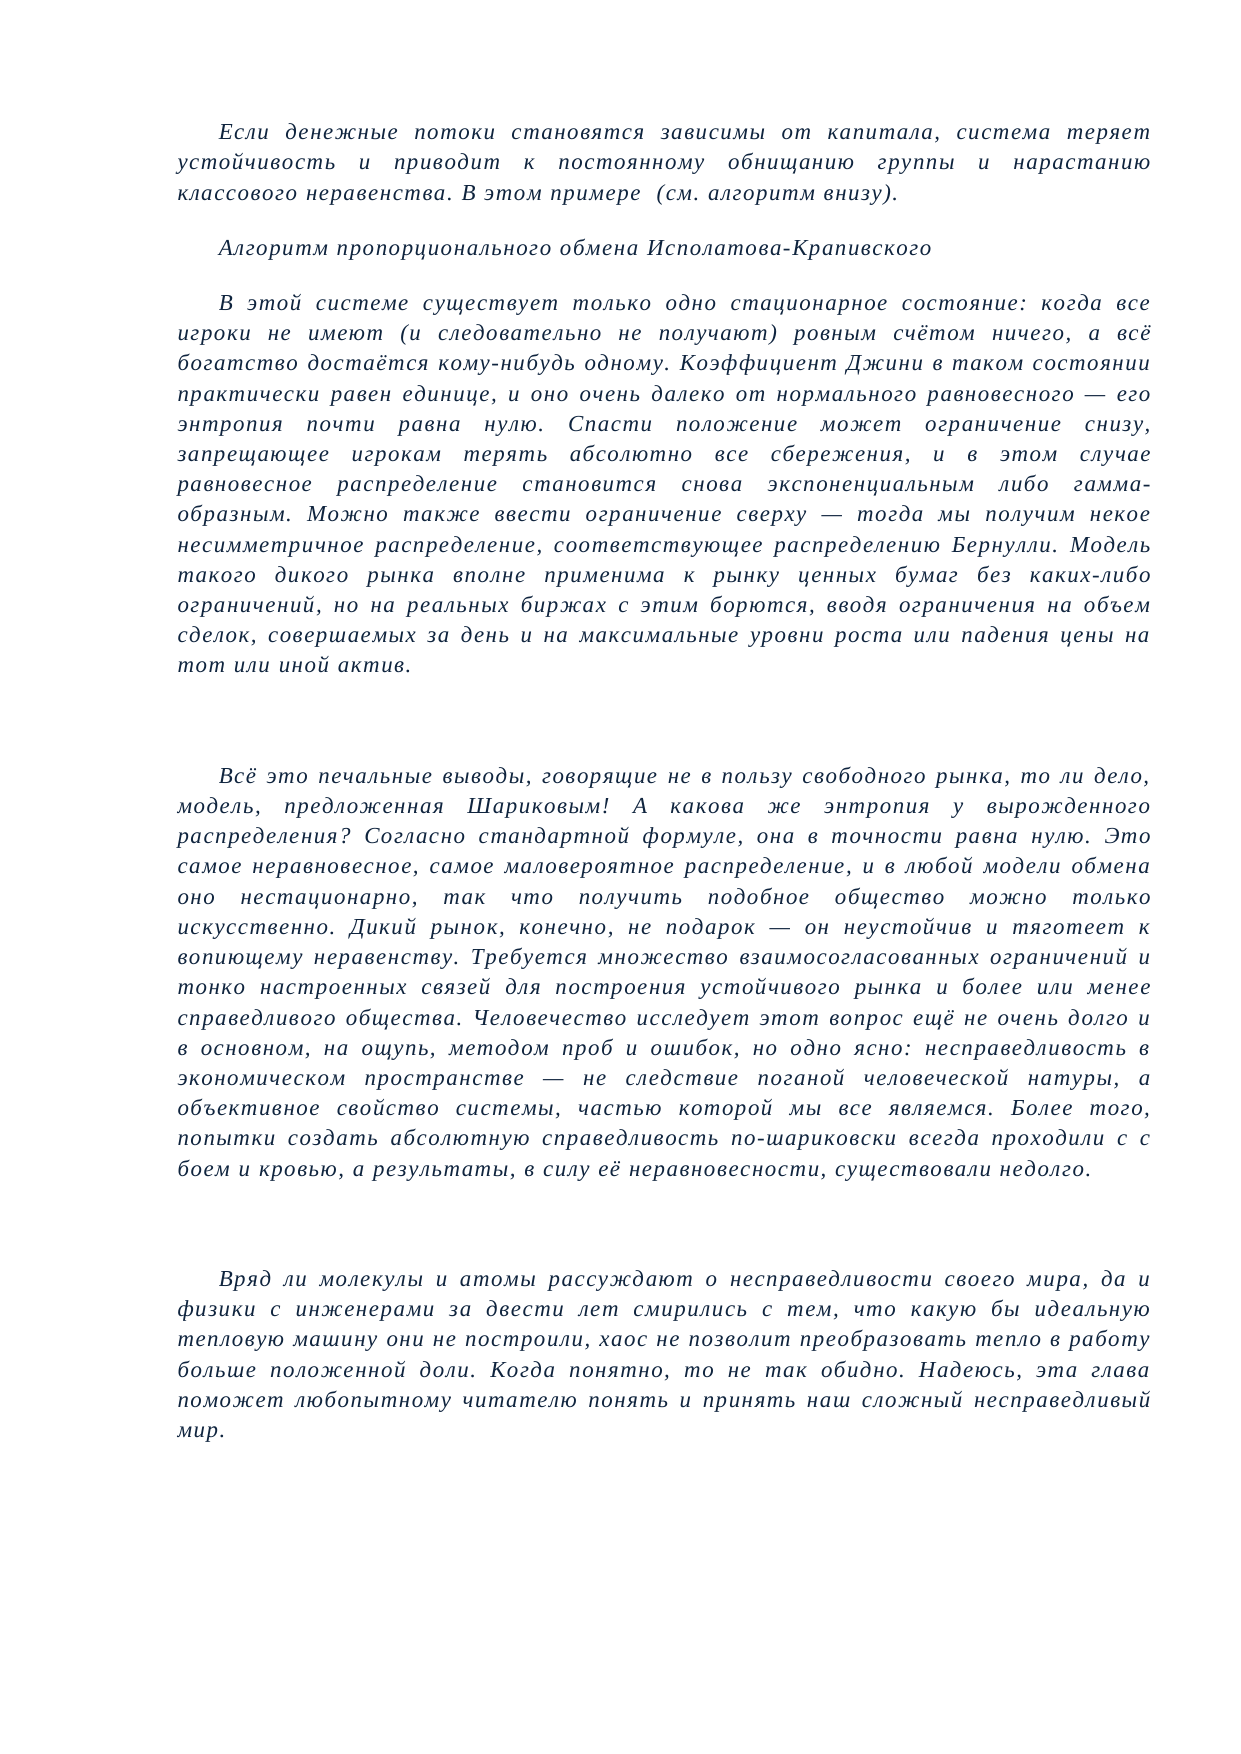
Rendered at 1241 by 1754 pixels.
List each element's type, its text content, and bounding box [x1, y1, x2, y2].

subtitle Алгоритм пропорционального обмена Исполатова-Крапивского [177, 234, 1152, 260]
subtitle Если денежные потоки становятся зависимы от капитала, система теряет устойчивость и приводит к постоянному обнищанию группы и нарастанию классового неравенства. В этом примере (см. алгоритм внизу). [177, 118, 1152, 205]
subtitle Вряд ли молекулы и атомы рассуждают о несправедливости своего мира, да и физики с инженерами за двести лет смирились с тем, что какую бы идеальную тепловую машину они не построили, хаос не позволит преобразовать тепло в работу больше положенной доли. Когда понятно, то не так обидно. Надеюсь, эта глава поможет любопытному читателю понять и принять наш сложный несправедливый мир. [177, 1265, 1152, 1442]
subtitle В этой системе существует только одно стационарное состояние: когда все игроки не имеют (и следовательно не получают) ровным счётом ничего, а всё богатство достаётся кому-нибудь одному. Коэффициент Джини в таком состоянии практически равен единице, и оно очень далеко от нормального равновесного — его энтропия почти равна нулю. Спасти положение может ограничение снизу, запрещающее игрокам терять абсолютно все сбережения, и в этом случае равновесное распределение становится снова экспоненциальным либо гамма-образным. Можно также ввести ограничение сверху — тогда мы получим некое несимметричное распределение, соответствующее распределению Бернулли. Модель такого дикого рынка вполне применима к рынку ценных бумаг без каких-либо ограничений, но на реальных биржах с этим борются, вводя ограничения на объем сделок, совершаемых за день и на максимальные уровни роста или падения цены на тот или иной актив. [177, 289, 1152, 678]
subtitle Всё это печальные выводы, говорящие не в пользу свободного рынка, то ли дело, модель, предложенная Шариковым! А какова же энтропия у вырожденного распределения? Согласно стандартной формуле, она в точности равна нулю. Это самое неравновесное, самое маловероятное распределение, и в любой модели обмена оно нестационарно, так что получить подобное общество можно только искусственно. Дикий рынок, конечно, не подарок — он неустойчив и тяготеет к вопиющему неравенству. Требуется множество взаимосогласованных ограничений и тонко настроенных связей для построения устойчивого рынка и более или менее справедливого общества. Человечество исследует этот вопрос ещё не очень долго и в основном, на ощупь, методом проб и ошибок, но одно ясно: несправедливость в экономическом пространстве — не следствие поганой человеческой натуры, а объективное свойство системы, частью которой мы все являемся. Более того, попытки создать абсолютную справедливость по-шариковски всегда проходили с с боем и кровью, а результаты, в силу её неравновесности, существовали недолго. [177, 762, 1152, 1181]
